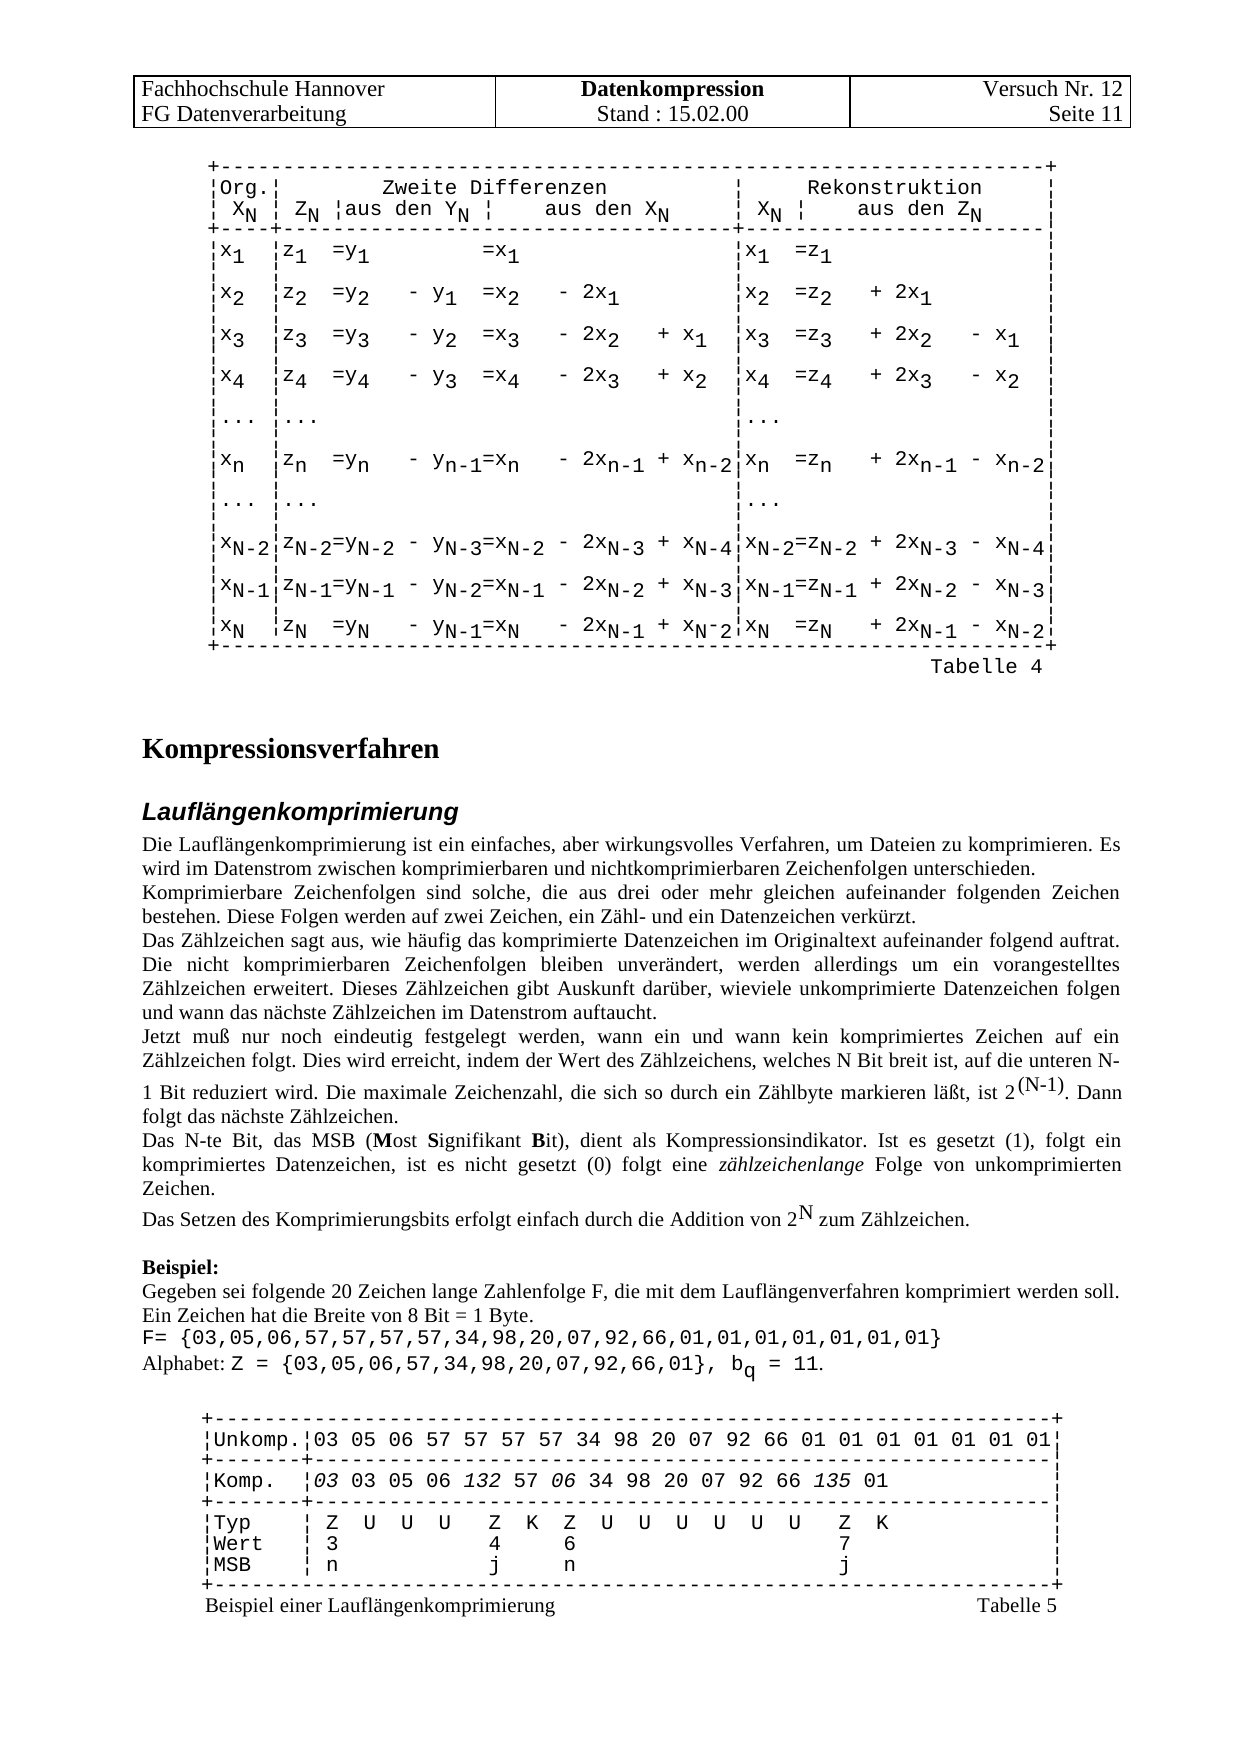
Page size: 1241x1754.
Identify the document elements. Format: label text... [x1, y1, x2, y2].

text ¦ XN ¦ ZN ¦aus den YN ¦ aus den XN ¦ XN ¦ aus den ZN ¦ [142, 198, 1122, 219]
text ¦xn ¦zn =yn - yn-1=xn - 2xn-1 + xn-2¦xn =zn + 2xn-1 - xn-2¦ [142, 448, 1122, 469]
text +-------------------------------------------------------------------+ [142, 1575, 1122, 1596]
text Die Lauflängenkomprimierung ist ein einfaches, aber wirkungsvolles Verfahren, um Dateien zu komprimieren. Es wird im Datenstrom zwischen komprimierbaren und nichtkomprimierbaren Zeichenfolgen unterschieden. [142, 832, 1122, 880]
text ¦ ¦ ¦ ¦ [142, 594, 1122, 615]
text ¦ ¦ ¦ ¦ [142, 427, 1122, 448]
text Komprimierbare Zeichenfolgen sind solche, die aus drei oder mehr gleichen aufeinander folgenden Zeichen bestehen. Diese Folgen werden auf zwei Zeichen, ein Zähl- und ein Datenzeichen verkürzt. [142, 880, 1122, 928]
text +------------------------------------------------------------------+ [142, 636, 1122, 657]
text ¦x1 ¦z1 =y1 =x1 ¦x1 =z1 ¦ [142, 240, 1122, 261]
text ¦Unkomp.¦03 05 06 57 57 57 57 34 98 20 07 92 66 01 01 01 01 01 01 01¦ [142, 1429, 1122, 1450]
text ¦x4 ¦z4 =y4 - y3 =x4 - 2x3 + x2 ¦x4 =z4 + 2x3 - x2 ¦ [142, 365, 1122, 386]
text ¦x2 ¦z2 =y2 - y1 =x2 - 2x1 ¦x2 =z2 + 2x1 ¦ [142, 282, 1122, 302]
text ¦... ¦... ¦... ¦ [142, 407, 1122, 427]
text ¦ ¦ ¦ ¦ [142, 511, 1122, 532]
text ¦Org.¦ Zweite Differenzen ¦ Rekonstruktion ¦ [142, 177, 1122, 198]
text ¦... ¦... ¦... ¦ [142, 490, 1122, 511]
text Das N-te Bit, das MSB (Most Signifikant Bit), dient als Kompressionsindikator. Ist es gesetzt (1), folgt ein komprimiertes Datenzeichen, ist es nicht gesetzt (0) folgt eine zählzeichenlange Folge von unkomprimierten Zeichen. [142, 1128, 1122, 1200]
subtitle Lauflängenkomprimierung [142, 796, 1122, 825]
text ¦xN ¦zN =yN - yN-1=xN - 2xN-1 + xN-2¦xN =zN + 2xN-1 - xN-2¦ [142, 615, 1122, 636]
text ¦xN-2¦zN-2=yN-2 - yN-3=xN-2 - 2xN-3 + xN-4¦xN-2=zN-2 + 2xN-3 - xN-4¦ [142, 532, 1122, 552]
text Das Setzen des Komprimierungsbits erfolgt einfach durch die Addition von 2N zum Zählzeichen. [142, 1200, 1122, 1231]
text +----+------------------------------------+------------------------¦ [142, 219, 1122, 240]
subtitle Kompressionsverfahren [142, 732, 1122, 765]
text ¦Typ ¦ Z U U U Z K Z U U U U U U Z K ¦ [142, 1513, 1122, 1533]
text ¦xN-1¦zN-1=yN-1 - yN-2=xN-1 - 2xN-2 + xN-3¦xN-1=zN-1 + 2xN-2 - xN-3¦ [142, 573, 1122, 594]
text Gegeben sei folgende 20 Zeichen lange Zahlenfolge F, die mit dem Lauflängenverfahren komprimiert werden soll. Ein Zeichen hat die Breite von 8 Bit = 1 Byte. [142, 1279, 1122, 1327]
text +-------+-----------------------------------------------------------¦ [142, 1450, 1122, 1471]
text Jetzt muß nur noch eindeutig festgelegt werden, wann ein und wann kein komprimiertes Zeichen auf ein Zählzeichen folgt. Dies wird erreicht, indem der Wert des Zählzeichens, welches N Bit breit ist, auf die unteren N-1 Bit reduziert wird. Die maximale Zeichenzahl, die sich so durch ein Zählbyte markieren läßt, ist 2(N-1). Dann folgt das nächste Zählzeichen. [142, 1024, 1122, 1128]
text Beispiel: [142, 1255, 1122, 1279]
text ¦ ¦ ¦ ¦ [142, 469, 1122, 490]
text ¦ ¦ ¦ ¦ [142, 552, 1122, 573]
text +-------+-----------------------------------------------------------¦ [142, 1492, 1122, 1513]
text ¦Komp. ¦03 03 05 06 132 57 06 34 98 20 07 92 66 135 01 ¦ [142, 1471, 1122, 1492]
text +-------------------------------------------------------------------+ [142, 1408, 1122, 1429]
text Beispiel einer Lauflängenkomprimierung Tabelle 5 [142, 1596, 1122, 1617]
text Das Zählzeichen sagt aus, wie häufig das komprimierte Datenzeichen im Originaltext aufeinander folgend auftrat. Die nicht komprimierbaren Zeichenfolgen bleiben unverändert, werden allerdings um ein vorangestelltes Zählzeichen erweitert. Dieses Zählzeichen gibt Auskunft darüber, wieviele unkomprimierte Datenzeichen folgen und wann das nächste Zählzeichen im Datenstrom auftaucht. [142, 928, 1122, 1024]
text Alphabet: Z = {03,05,06,57,34,98,20,07,92,66,01}, bq = 11. [142, 1351, 1122, 1384]
text Tabelle 4 [791, 657, 1122, 677]
text ¦ ¦ ¦ ¦ [142, 344, 1122, 365]
text ¦Wert ¦ 3 4 6 7 ¦ [142, 1533, 1122, 1554]
text ¦ ¦ ¦ ¦ [142, 386, 1122, 407]
text ¦ ¦ ¦ ¦ [142, 302, 1122, 323]
text ¦x3 ¦z3 =y3 - y2 =x3 - 2x2 + x1 ¦x3 =z3 + 2x2 - x1 ¦ [142, 323, 1122, 344]
text ¦MSB ¦ n j n j ¦ [142, 1554, 1122, 1575]
text ¦ ¦ ¦ ¦ [142, 261, 1122, 282]
text F= {03,05,06,57,57,57,57,34,98,20,07,92,66,01,01,01,01,01,01,01} [142, 1327, 1122, 1351]
text +------------------------------------------------------------------+ [142, 157, 1122, 177]
